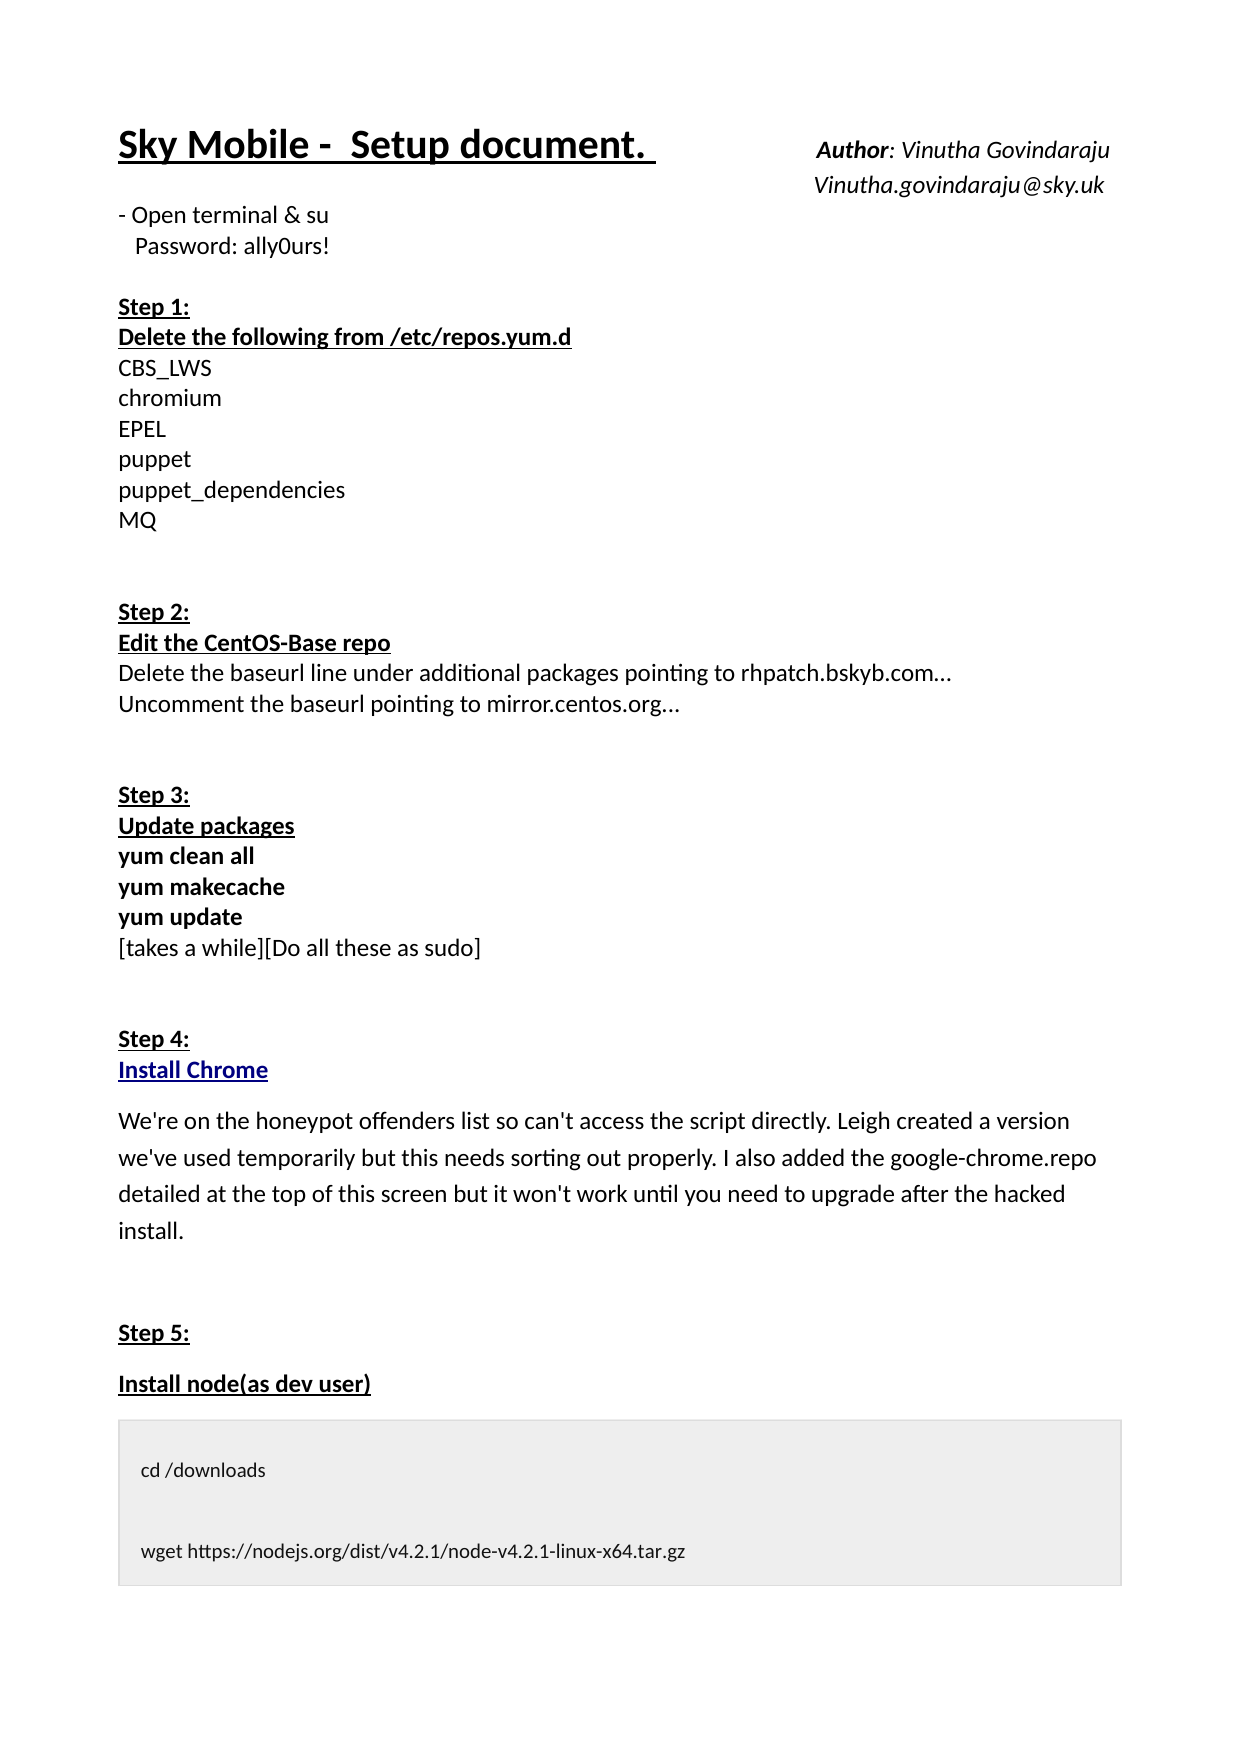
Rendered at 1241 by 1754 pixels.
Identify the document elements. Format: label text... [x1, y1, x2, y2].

text Update packages [118, 810, 1122, 840]
text cd /downloads [120, 1421, 1120, 1482]
text CBS_LWS [118, 352, 1122, 383]
text Delete the baseurl line under additional packages pointing to rhpatch.bskyb.com… [118, 657, 1122, 688]
text yum update [118, 901, 1122, 932]
text yum clean all [118, 840, 1122, 871]
text Password: ally0urs! [118, 230, 1122, 261]
text Delete the following from /etc/repos.yum.d [118, 322, 1122, 352]
text Install node(as dev user) [118, 1368, 1122, 1399]
text chromium [118, 383, 1122, 413]
text Install Chrome [118, 1054, 1122, 1084]
text Step 1: [118, 291, 1122, 322]
text We're on the honeypot offenders list so can't access the script directly. Leigh created a version we've used temporarily but this needs sorting out properly. I also added the google-chrome.repo detailed at the top of this screen but it won't work until you need to upgrade after the hacked install. [118, 1105, 1122, 1245]
text Sky Mobile - Setup document. Author: Vinutha Govindaraju [118, 118, 1122, 169]
text - Open terminal & su [118, 199, 1122, 230]
text Step 4: [118, 1023, 1122, 1054]
text EPEL [118, 413, 1122, 444]
text MQ [118, 505, 1122, 535]
text Step 2: [118, 596, 1122, 627]
text Step 3: [118, 779, 1122, 810]
text puppet [118, 444, 1122, 474]
text yum makecache [118, 871, 1122, 901]
text wget https://nodejs.org/dist/v4.2.1/node-v4.2.1-linux-x64.tar.gz [120, 1501, 1120, 1585]
text Uncomment the baseurl pointing to mirror.centos.org... [118, 688, 1122, 718]
text Edit the CentOS-Base repo [118, 627, 1122, 657]
text [takes a while][Do all these as sudo] [118, 932, 1122, 962]
text puppet_dependencies [118, 474, 1122, 505]
text Step 5: [118, 1317, 1122, 1348]
text Vinutha.govindaraju@sky.uk [118, 169, 1122, 199]
